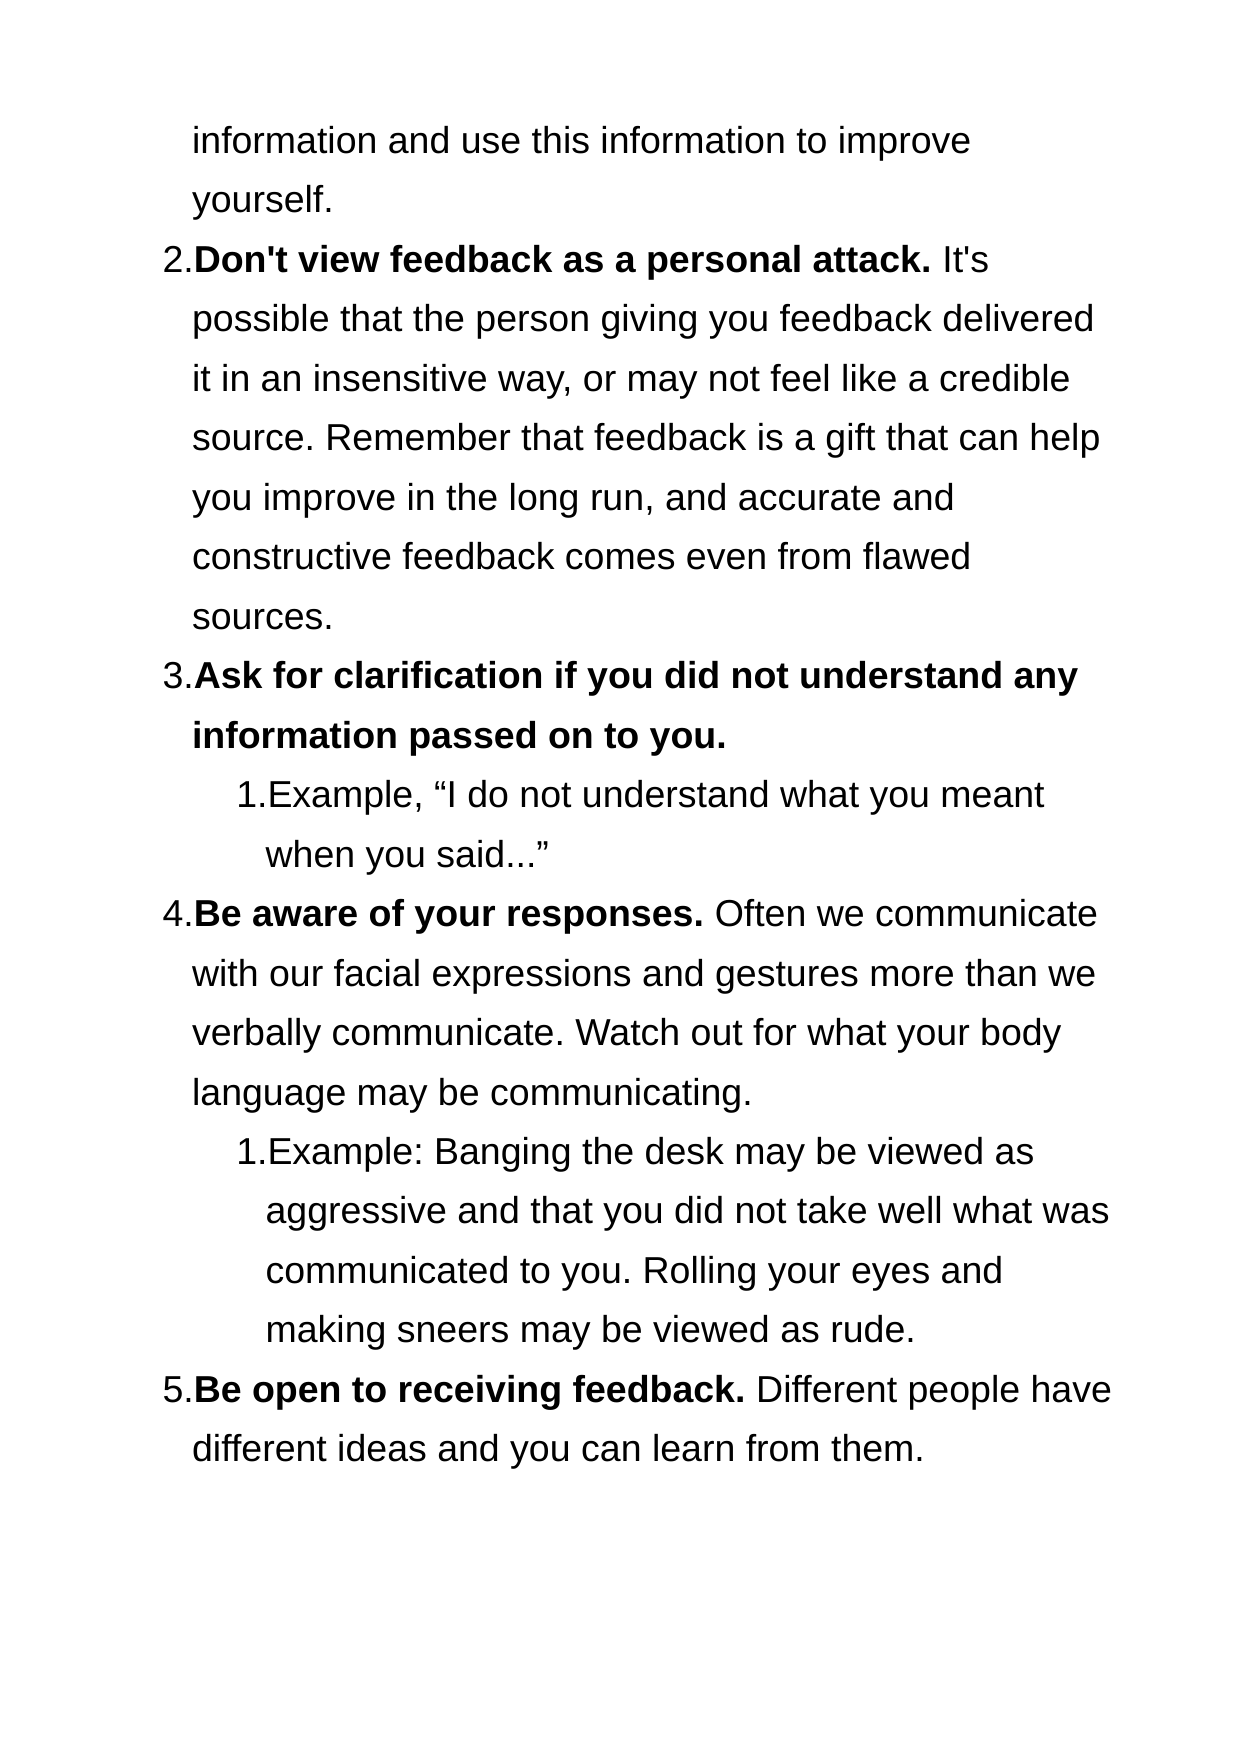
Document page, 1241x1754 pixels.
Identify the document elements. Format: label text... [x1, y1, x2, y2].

list Ask for clarification if you did not understand any information passed on to you. [162, 653, 1122, 756]
list Example: Banging the desk may be viewed as aggressive and that you did not take well what was communicated to you. Rolling your eyes and making sneers may be viewed as rude. [236, 1129, 1122, 1351]
list Example, “I do not understand what you meant when you said...” [236, 772, 1122, 875]
list Be open to receiving feedback. Different people have different ideas and you can learn from them. [162, 1367, 1122, 1470]
list Don't view feedback as a personal attack. It's possible that the person giving you feedback delivered it in an insensitive way, or may not feel like a credible source. Remember that feedback is a gift that can help you improve in the long run, and accurate and constructive feedback comes even from flawed sources. [162, 237, 1122, 637]
list information and use this information to improve yourself. [162, 118, 1122, 221]
list Be aware of your responses. Often we communicate with our facial expressions and gestures more than we verbally communicate. Watch out for what your body language may be communicating. [162, 891, 1122, 1113]
